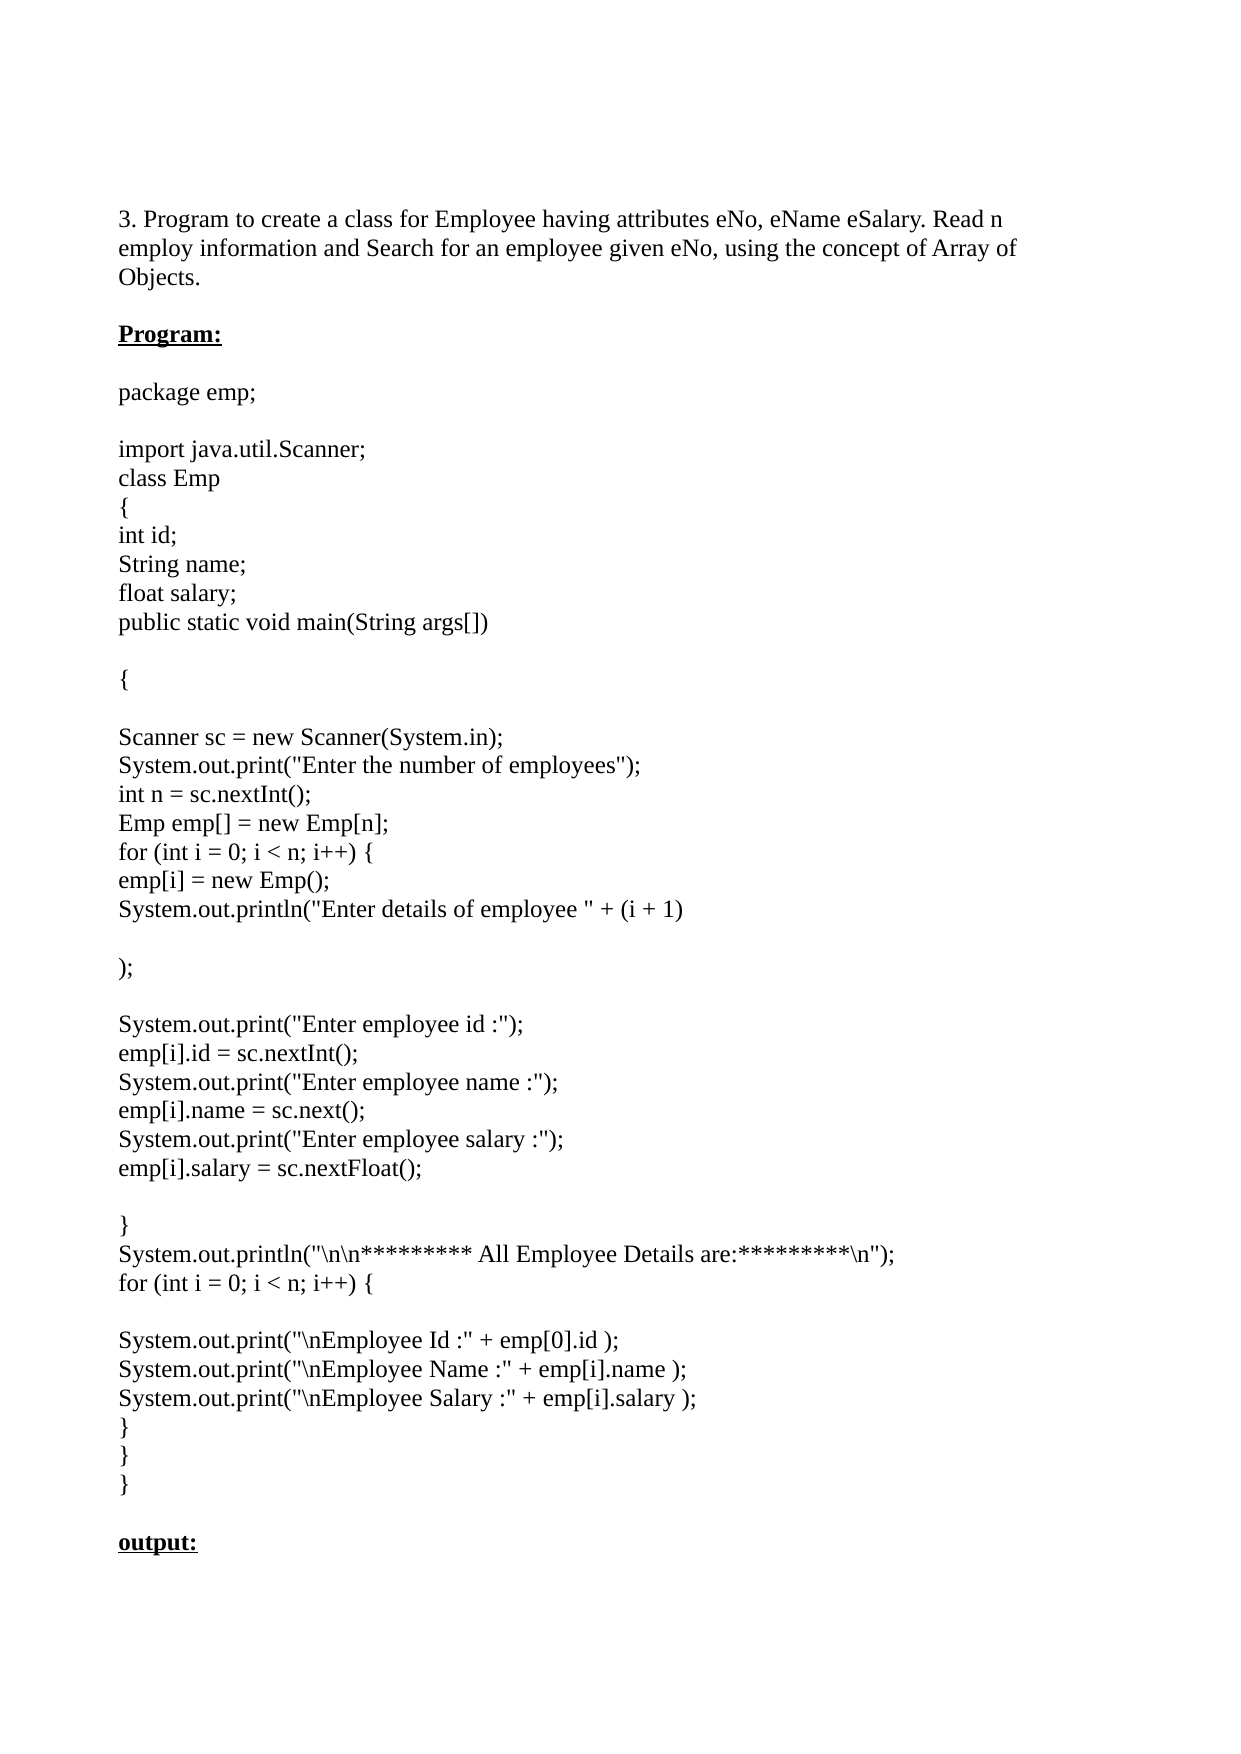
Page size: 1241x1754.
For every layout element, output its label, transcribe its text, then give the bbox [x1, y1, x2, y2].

text emp[i].salary = sc.nextFloat(); [118, 1153, 1122, 1182]
text float salary; [118, 578, 1122, 607]
text ); [118, 952, 1122, 981]
text { [118, 492, 1122, 521]
text public static void main(String args[]) [118, 607, 1122, 636]
text package emp; [118, 377, 1122, 406]
text } [118, 1441, 1122, 1469]
text emp[i] = new Emp(); [118, 866, 1122, 894]
text Emp emp[] = new Emp[n]; [118, 808, 1122, 837]
text for (int i = 0; i < n; i++) { [118, 1268, 1122, 1297]
text System.out.print("Enter employee salary :"); [118, 1124, 1122, 1153]
text System.out.print("\nEmployee Id :" + emp[0].id ); [118, 1326, 1122, 1354]
text 3. Program to create a class for Employee having attributes eNo, eName eSalary. Read n [118, 204, 1122, 233]
text output: [118, 1527, 1122, 1556]
text System.out.print("\nEmployee Name :" + emp[i].name ); [118, 1354, 1122, 1383]
text for (int i = 0; i < n; i++) { [118, 837, 1122, 866]
text System.out.print("Enter employee id :"); [118, 1009, 1122, 1038]
text System.out.println("Enter details of employee " + (i + 1) [118, 894, 1122, 923]
text emp[i].id = sc.nextInt(); [118, 1038, 1122, 1067]
text System.out.print("Enter the number of employees"); [118, 751, 1122, 779]
text employ information and Search for an employee given eNo, using the concept of Array of [118, 233, 1122, 262]
text } [118, 1469, 1122, 1498]
text System.out.println("\n\n********* All Employee Details are:*********\n"); [118, 1239, 1122, 1268]
text class Emp [118, 463, 1122, 492]
text } [118, 1211, 1122, 1239]
text emp[i].name = sc.next(); [118, 1096, 1122, 1124]
text { [118, 664, 1122, 693]
text } [118, 1412, 1122, 1441]
text System.out.print("\nEmployee Salary :" + emp[i].salary ); [118, 1383, 1122, 1412]
text import java.util.Scanner; [118, 434, 1122, 463]
text int n = sc.nextInt(); [118, 779, 1122, 808]
text System.out.print("Enter employee name :"); [118, 1067, 1122, 1096]
text int id; [118, 521, 1122, 549]
text String name; [118, 549, 1122, 578]
text Program: [118, 319, 1122, 348]
text Objects. [118, 262, 1122, 291]
text Scanner sc = new Scanner(System.in); [118, 722, 1122, 751]
